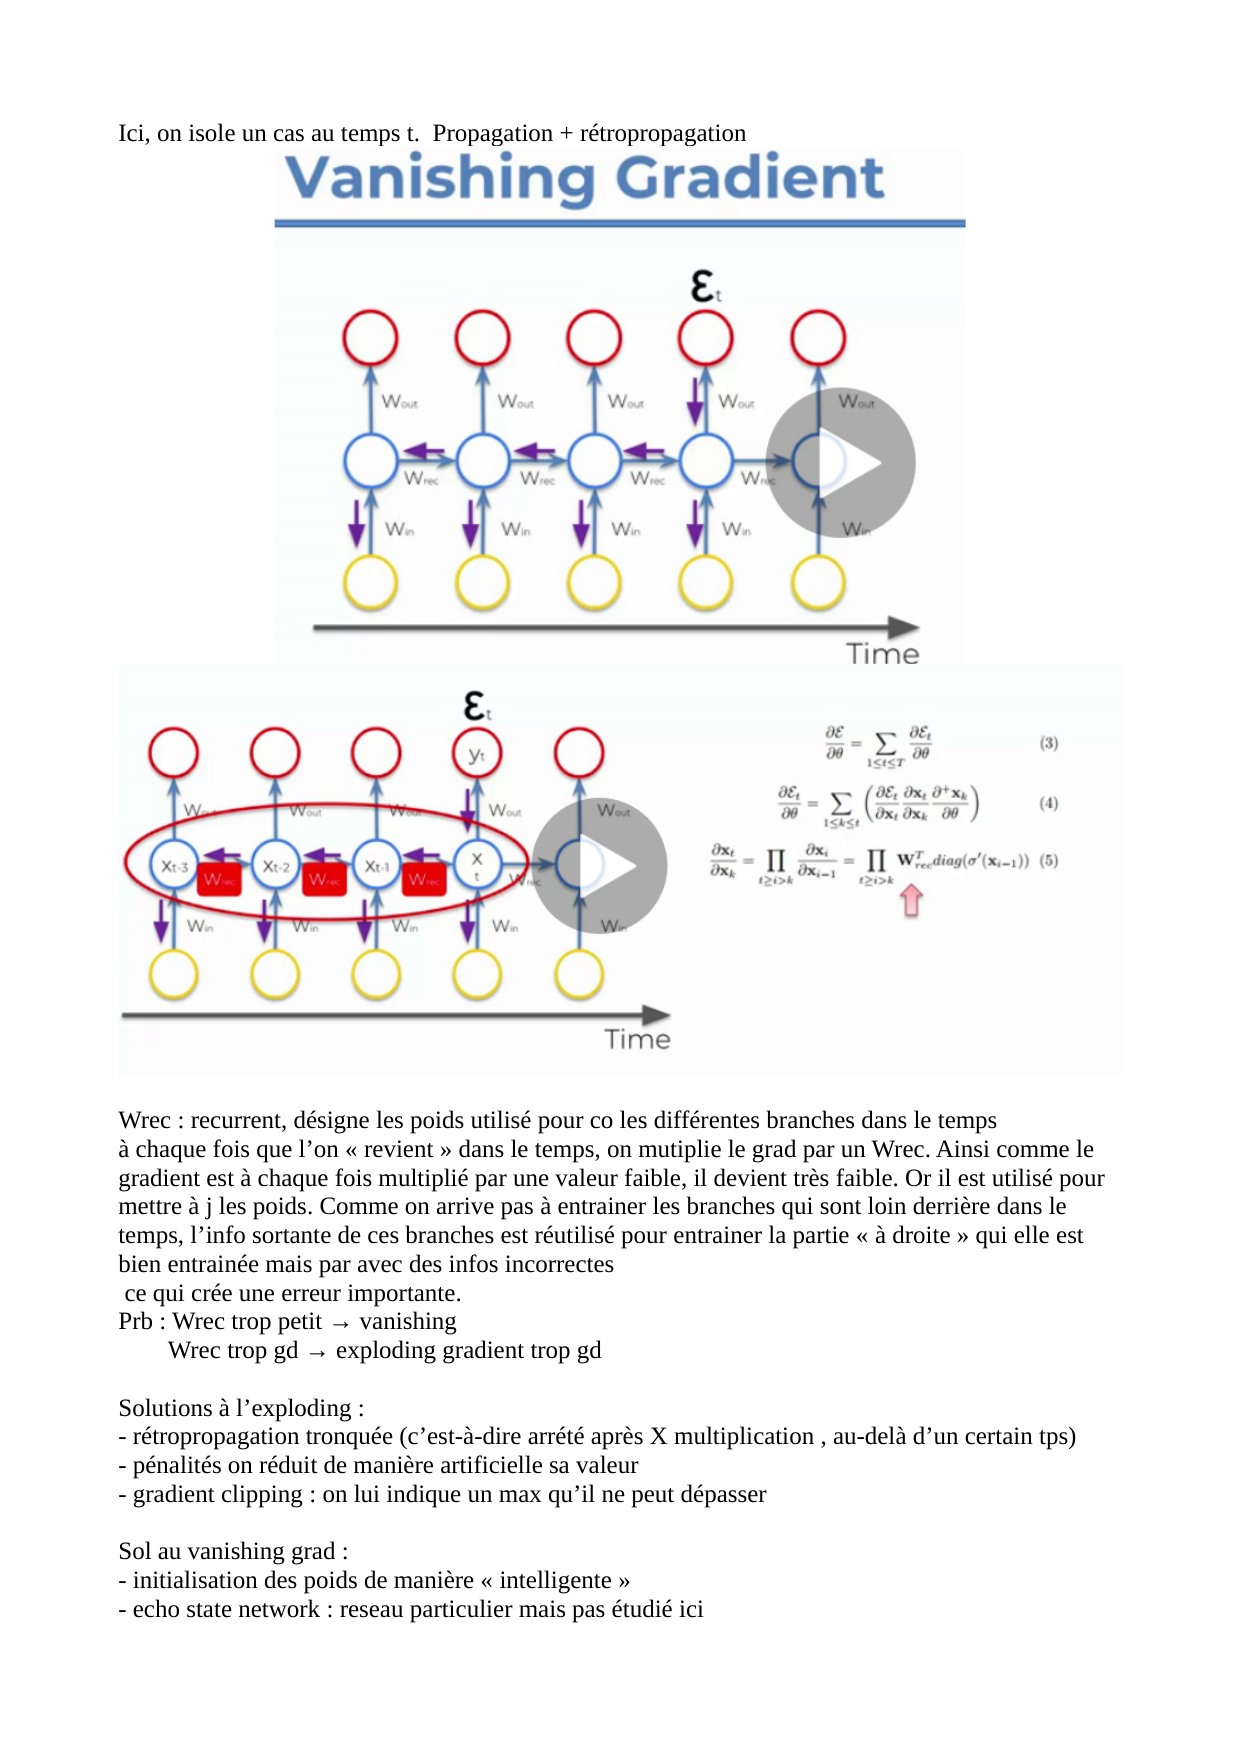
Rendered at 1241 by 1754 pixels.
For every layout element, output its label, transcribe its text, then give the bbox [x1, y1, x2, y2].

text Solutions à l’exploding : [118, 1393, 1122, 1421]
text - rétropropagation tronquée (c’est-à-dire arrété après X multiplication , au-delà d’un certain tps) [118, 1421, 1122, 1450]
text - echo state network : reseau particulier mais pas étudié ici [118, 1594, 1122, 1623]
text Ici, on isole un cas au temps t. Propagation + rétropropagation [118, 118, 1122, 147]
text - gradient clipping : on lui indique un max qu’il ne peut dépasser [118, 1479, 1122, 1508]
text Prb : Wrec trop petit → vanishing [118, 1306, 1122, 1335]
picture [118, 146, 1123, 1077]
text ce qui crée une erreur importante. [118, 1278, 1122, 1306]
text Wrec trop gd → exploding gradient trop gd [118, 1335, 1122, 1364]
text à chaque fois que l’on « revient » dans le temps, on mutiplie le grad par un Wrec. Ainsi comme le gradient est à chaque fois multiplié par une valeur faible, il devient très faible. Or il est utilisé pour mettre à j les poids. Comme on arrive pas à entrainer les branches qui sont loin derrière dans le temps, l’info sortante de ces branches est réutilisé pour entrainer la partie « à droite » qui elle est bien entrainée mais par avec des infos incorrectes [118, 1134, 1122, 1278]
text - pénalités on réduit de manière artificielle sa valeur [118, 1450, 1122, 1479]
text Sol au vanishing grad : [118, 1536, 1122, 1565]
text Wrec : recurrent, désigne les poids utilisé pour co les différentes branches dans le temps [118, 1105, 1122, 1134]
text - initialisation des poids de manière « intelligente » [118, 1565, 1122, 1594]
